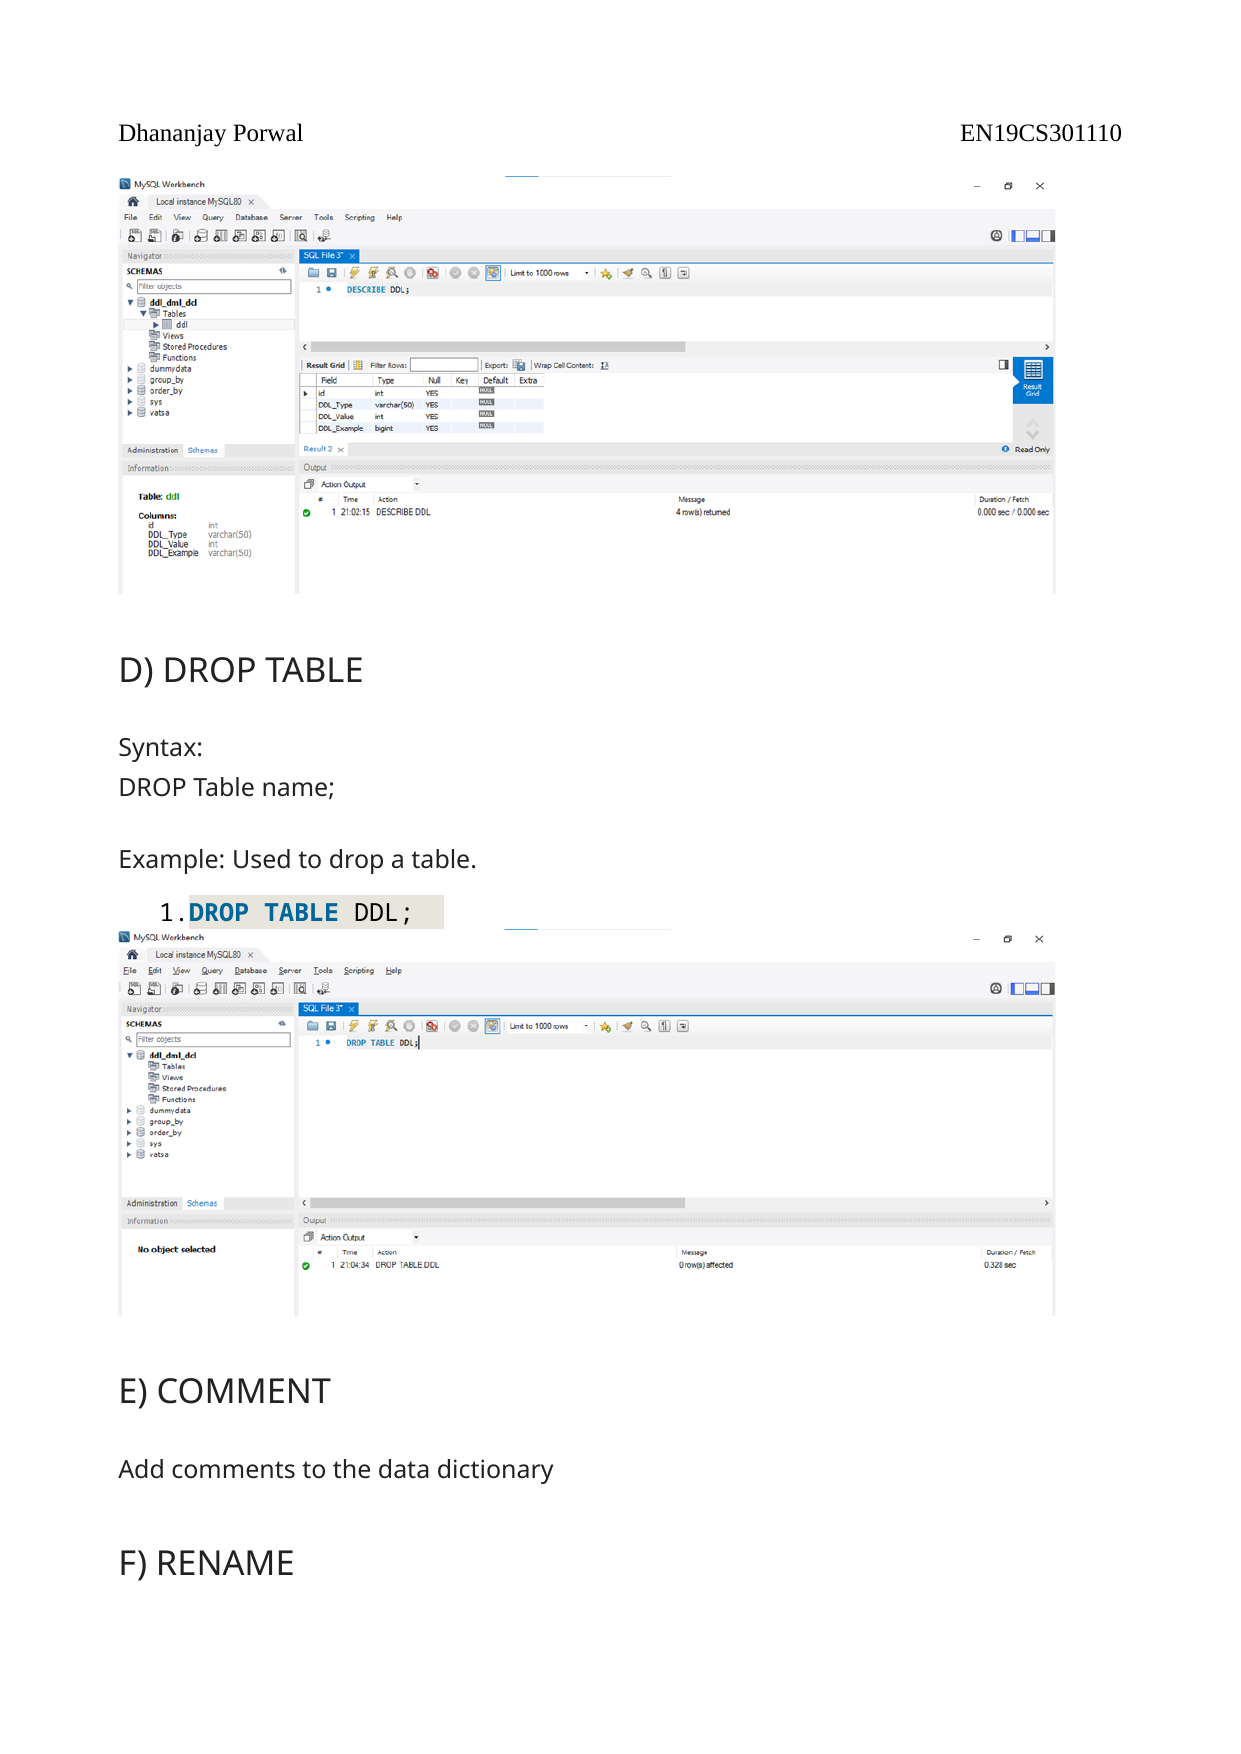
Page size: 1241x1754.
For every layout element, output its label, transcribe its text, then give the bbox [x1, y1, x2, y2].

picture [118, 929, 1056, 1316]
text Add comments to the data dictionary [118, 1452, 1122, 1486]
list DROP TABLE DDL; [159, 895, 1122, 929]
picture [118, 176, 1056, 594]
text Syntax: [118, 730, 1122, 764]
text Example: Used to drop a table. [118, 841, 1122, 875]
subtitle F) RENAME [118, 1538, 1122, 1585]
text DROP Table name; [118, 769, 1122, 803]
subtitle E) COMMENT [118, 1367, 1122, 1414]
subtitle D) DROP TABLE [118, 645, 1122, 692]
